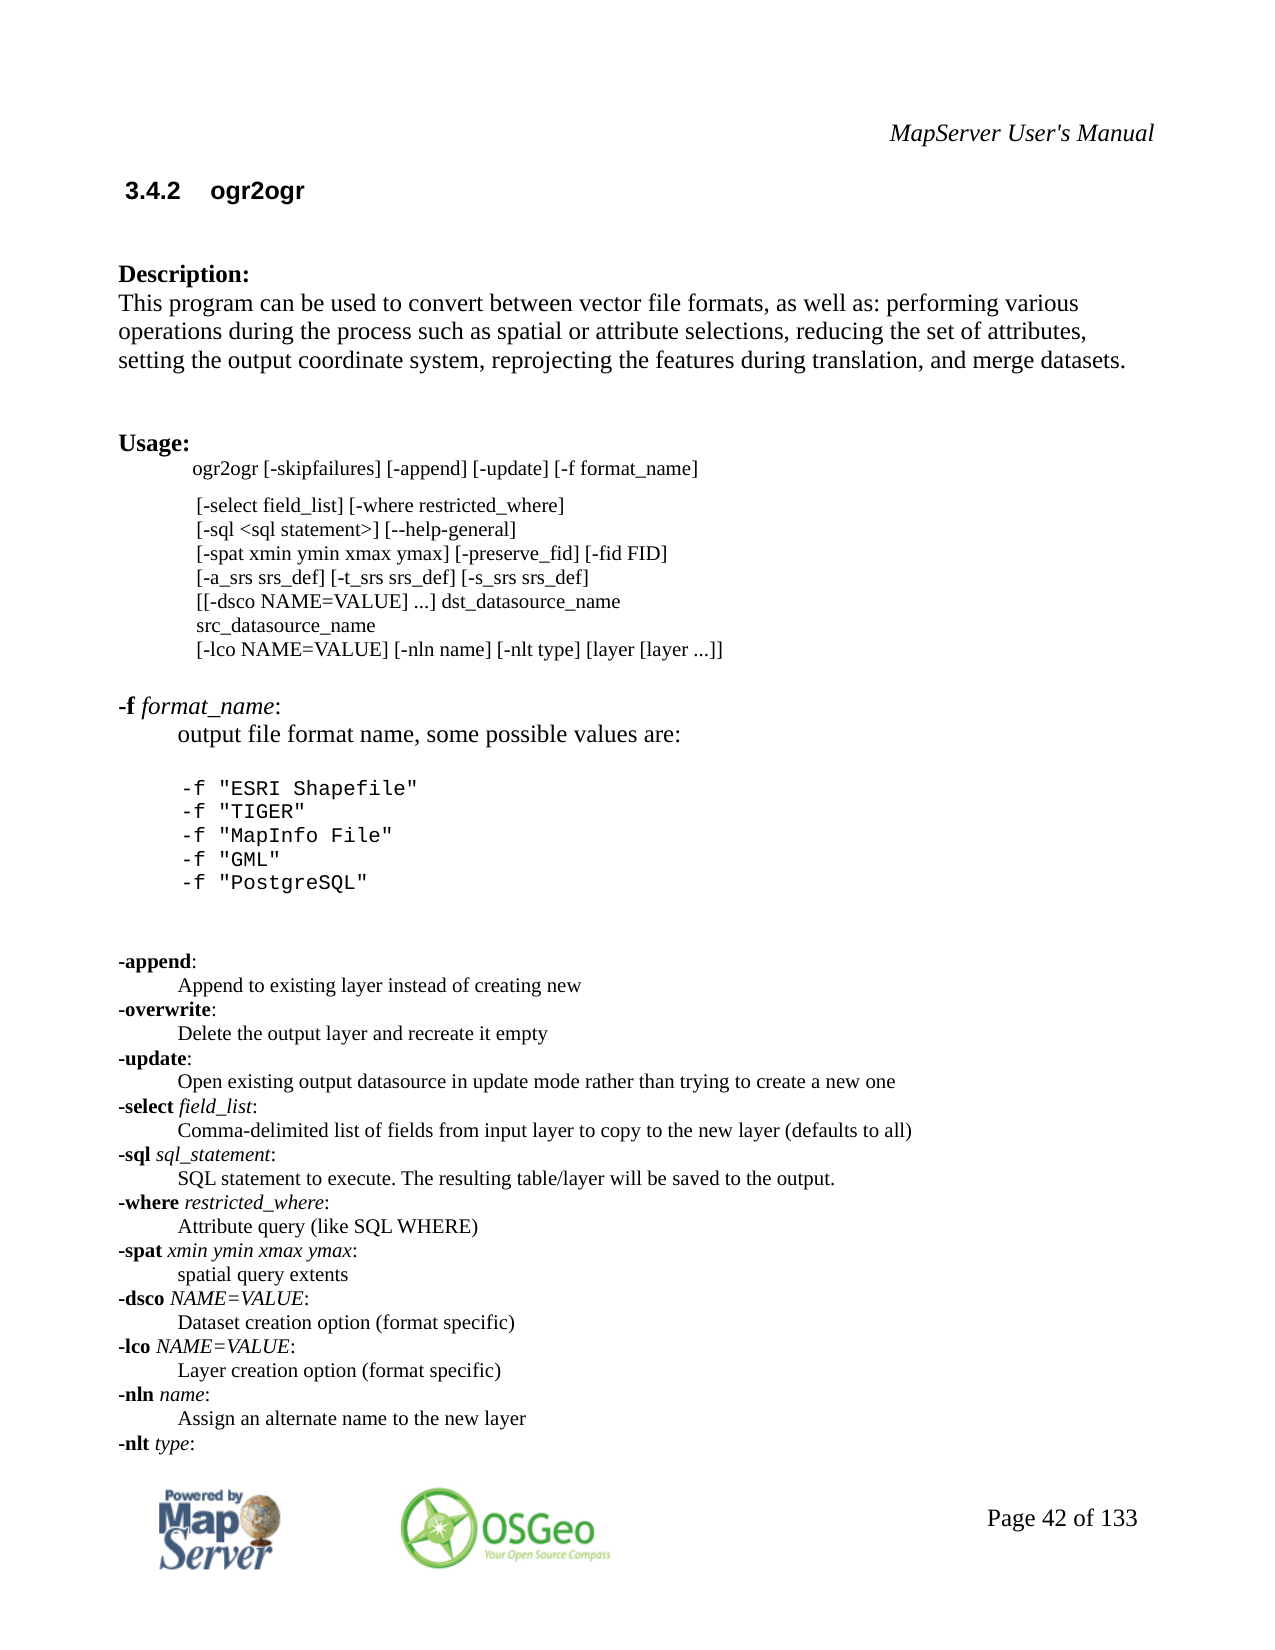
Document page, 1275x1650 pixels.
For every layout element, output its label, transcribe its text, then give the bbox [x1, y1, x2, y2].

subtitle -spat xmin ymin xmax ymax: [118, 1098, 1157, 1122]
list Dataset creation option (format specific) [177, 1170, 1157, 1194]
subtitle -f format_name: [118, 551, 1157, 579]
list Attribute query (like SQL WHERE) [177, 1074, 1157, 1098]
text [-spat xmin ymin xmax ymax] [-preserve_fid] [-fid FID] [118, 401, 1157, 425]
list Delete the output layer and recreate it empty [177, 881, 1157, 905]
list Comma-delimited list of fields from input layer to copy to the new layer (defaults to all) [177, 978, 1157, 1002]
subtitle -append: [118, 809, 1157, 833]
subtitle -sql sql_statement: [118, 1002, 1157, 1026]
text [-sql <sql statement>] [--help-general] [118, 377, 1157, 401]
list Assign an alternate name to the new layer [177, 1266, 1157, 1290]
subtitle -update: [118, 905, 1157, 929]
list Define the geometry type for the created layer. One of NONE, GEOMETRY, POINT, LINESTRING, POLYGON, GEOMETRYCOLLECTION, MULTIPOINT, MULTILINE, MULTIPOLYGON or MULTILINESTRING. Add "25D" to the name to get 2.5D versions. [177, 1314, 1157, 1387]
text [-lco NAME=VALUE] [-nln name] [-nlt type] [layer [layer ...]] [118, 497, 1157, 521]
list SQL statement to execute. The resulting table/layer will be saved to the output. [177, 1026, 1157, 1050]
text -f "TIGER" [118, 661, 1157, 685]
list Layer creation option (format specific) [177, 1218, 1157, 1242]
subtitle -a_srs srs_def: [118, 1387, 1157, 1411]
list output file format name, some possible values are: [177, 579, 1157, 608]
subtitle -select field_list: [118, 953, 1157, 978]
list Append to existing layer instead of creating new [177, 833, 1157, 857]
subtitle -t_srs srs_def: [118, 1435, 1157, 1459]
text -f "GML" [118, 709, 1157, 732]
subtitle -nlt type: [118, 1290, 1157, 1314]
text [-a_srs srs_def] [-t_srs srs_def] [-s_srs srs_def] [118, 425, 1157, 449]
text -f "PostgreSQL" [118, 732, 1157, 756]
text Description: This program can be used to convert between vector file formats, as well as: performing various operations during the process such as spatial or attribute selections, reducing the set of attributes, setting the output coordinate system, reprojecting the features during translation, and merge datasets. [118, 176, 1157, 234]
subtitle -overwrite: [118, 857, 1157, 881]
subtitle -nln name: [118, 1242, 1157, 1266]
text [[-dsco NAME=VALUE] ...] dst_datasource_name [118, 449, 1157, 473]
text -f "ESRI Shapefile" [118, 638, 1157, 661]
text [-select field_list] [-where restricted_where] [118, 353, 1157, 377]
text Usage: ogr2ogr [-skipfailures] [-append] [-update] [-f format_name] [118, 288, 1157, 340]
picture [377, 1473, 624, 1589]
text src_datasource_name [118, 473, 1157, 497]
subtitle -where restricted_where: [118, 1050, 1157, 1074]
picture [158, 1489, 283, 1571]
text -f "MapInfo File" [118, 685, 1157, 709]
list Open existing output datasource in update mode rather than trying to create a new one [177, 929, 1157, 953]
list spatial query extents [177, 1122, 1157, 1146]
list Assign an output SRS [177, 1411, 1157, 1435]
subtitle -dsco NAME=VALUE: [118, 1146, 1157, 1170]
subtitle -lco NAME=VALUE: [118, 1194, 1157, 1218]
